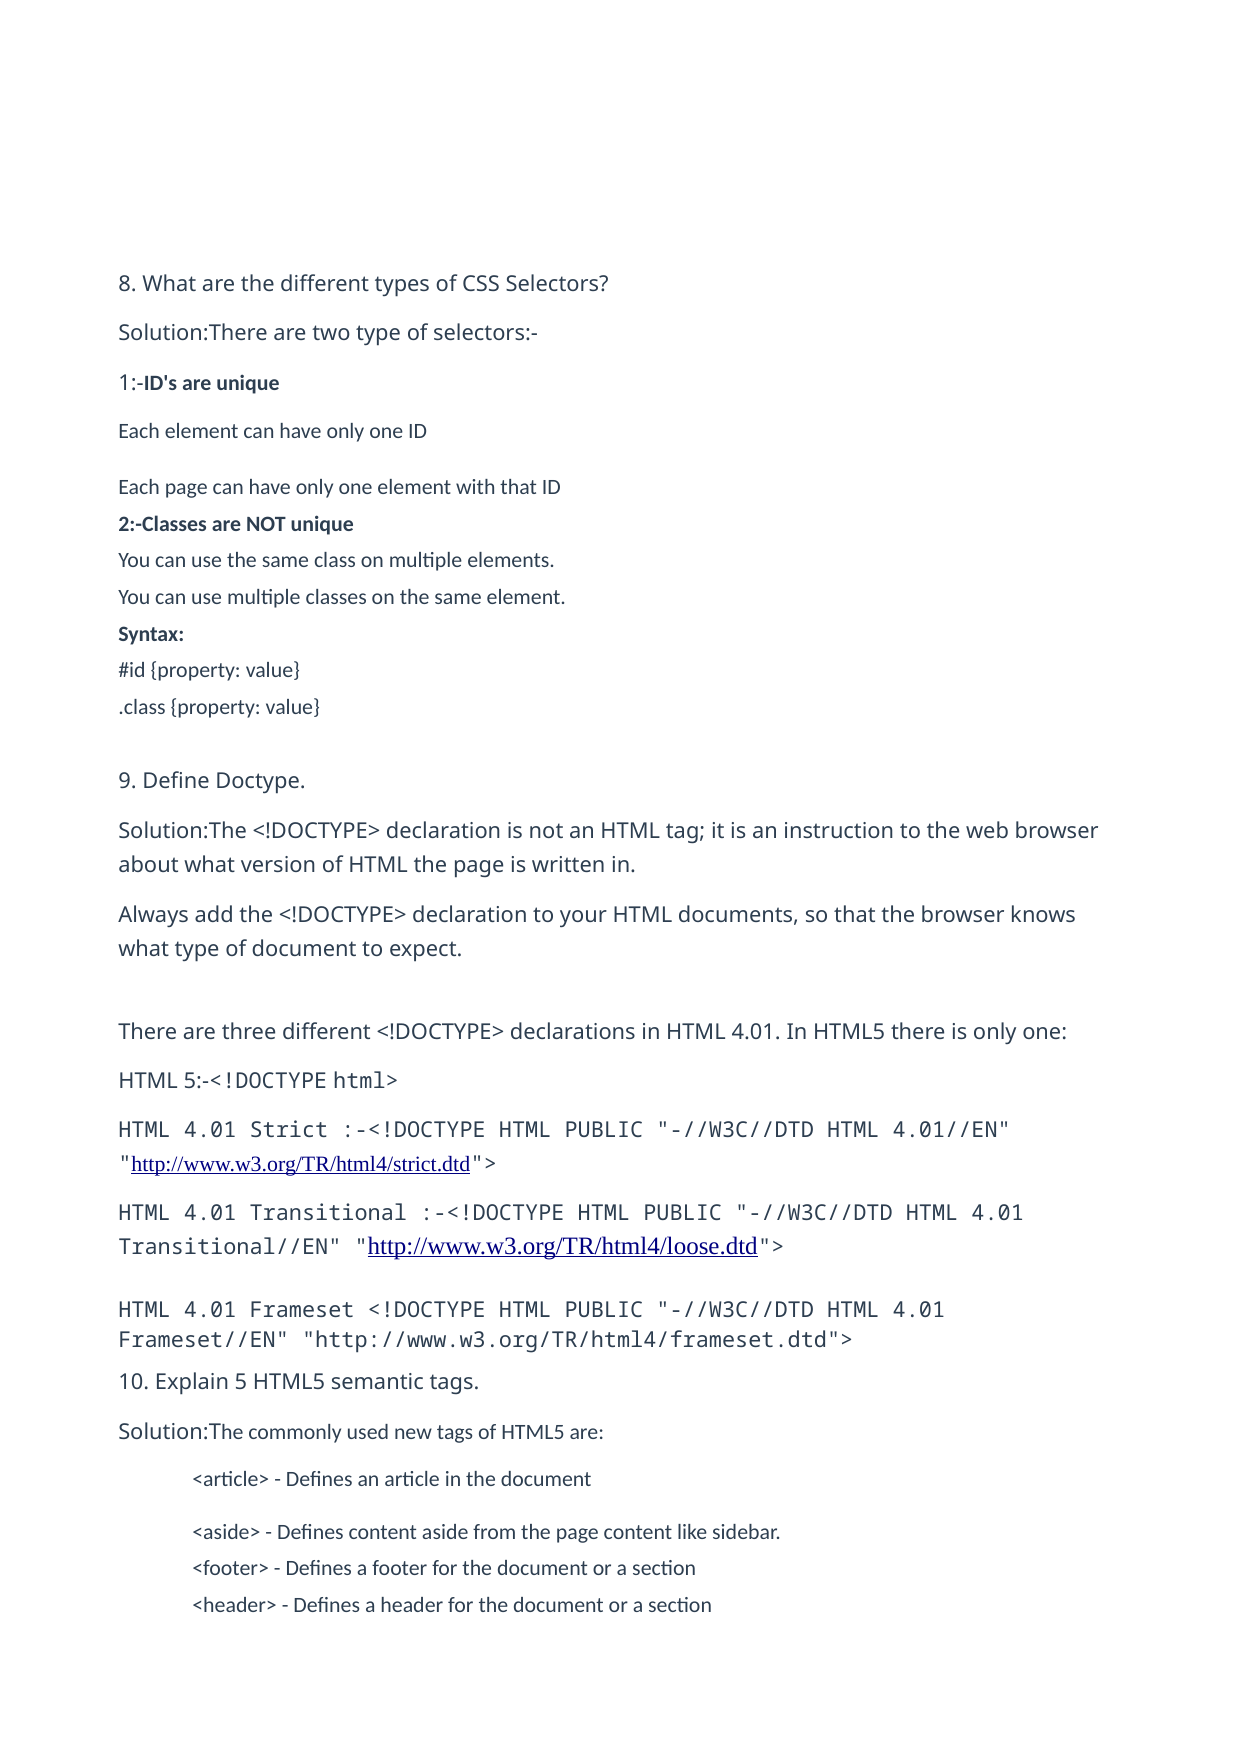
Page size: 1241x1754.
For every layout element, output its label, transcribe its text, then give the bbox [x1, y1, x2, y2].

text There are three different <!DOCTYPE> declarations in HTML 4.01. In HTML5 there is only one: [118, 983, 1122, 1046]
text HTML 4.01 Transitional :-<!DOCTYPE HTML PUBLIC "-//W3C//DTD HTML 4.01 Transitional//EN" "http://www.w3.org/TR/html4/loose.dtd"> [118, 1196, 1122, 1260]
title Each page can have only one element with that ID [118, 473, 1122, 500]
text HTML 5:-<!DOCTYPE html> [118, 1065, 1122, 1094]
title .class {property: value} [118, 693, 1122, 720]
text 9. Define Doctype. [118, 765, 1122, 795]
text Each element can have only one ID [118, 417, 1122, 443]
title You can use multiple classes on the same element. [118, 583, 1122, 610]
title <aside> - Defines content aside from the page content like sidebar. [192, 1518, 1122, 1544]
title <article> - Defines an article in the document [192, 1466, 1122, 1492]
text 1:-ID's are unique [118, 367, 1122, 397]
subtitle HTML 4.01 Frameset <!DOCTYPE HTML PUBLIC "-//W3C//DTD HTML 4.01 Frameset//EN" "http://www.w3.org/TR/html4/frameset.dtd"> [118, 1294, 1122, 1353]
title <footer> - Defines a footer for the document or a section [192, 1554, 1122, 1581]
text 8. What are the different types of CSS Selectors? [118, 267, 1122, 297]
title Syntax: [118, 620, 1122, 646]
text 10. Explain 5 HTML5 semantic tags. [118, 1366, 1122, 1396]
title You can use the same class on multiple elements. [118, 546, 1122, 573]
title #id {property: value} [118, 656, 1122, 683]
text HTML 4.01 Strict :-<!DOCTYPE HTML PUBLIC "-//W3C//DTD HTML 4.01//EN" "http://www.w3.org/TR/html4/strict.dtd"> [118, 1113, 1122, 1177]
title <header> - Defines a header for the document or a section [192, 1591, 1122, 1618]
text Solution:The commonly used new tags of HTML5 are: [118, 1416, 1122, 1446]
text Solution:There are two type of selectors:- [118, 317, 1122, 347]
title 2:-Classes are NOT unique [118, 510, 1122, 536]
text Solution:The <!DOCTYPE> declaration is not an HTML tag; it is an instruction to the web browser about what version of HTML the page is written in. [118, 815, 1122, 879]
text Always add the <!DOCTYPE> declaration to your HTML documents, so that the browser knows what type of document to expect. [118, 899, 1122, 963]
